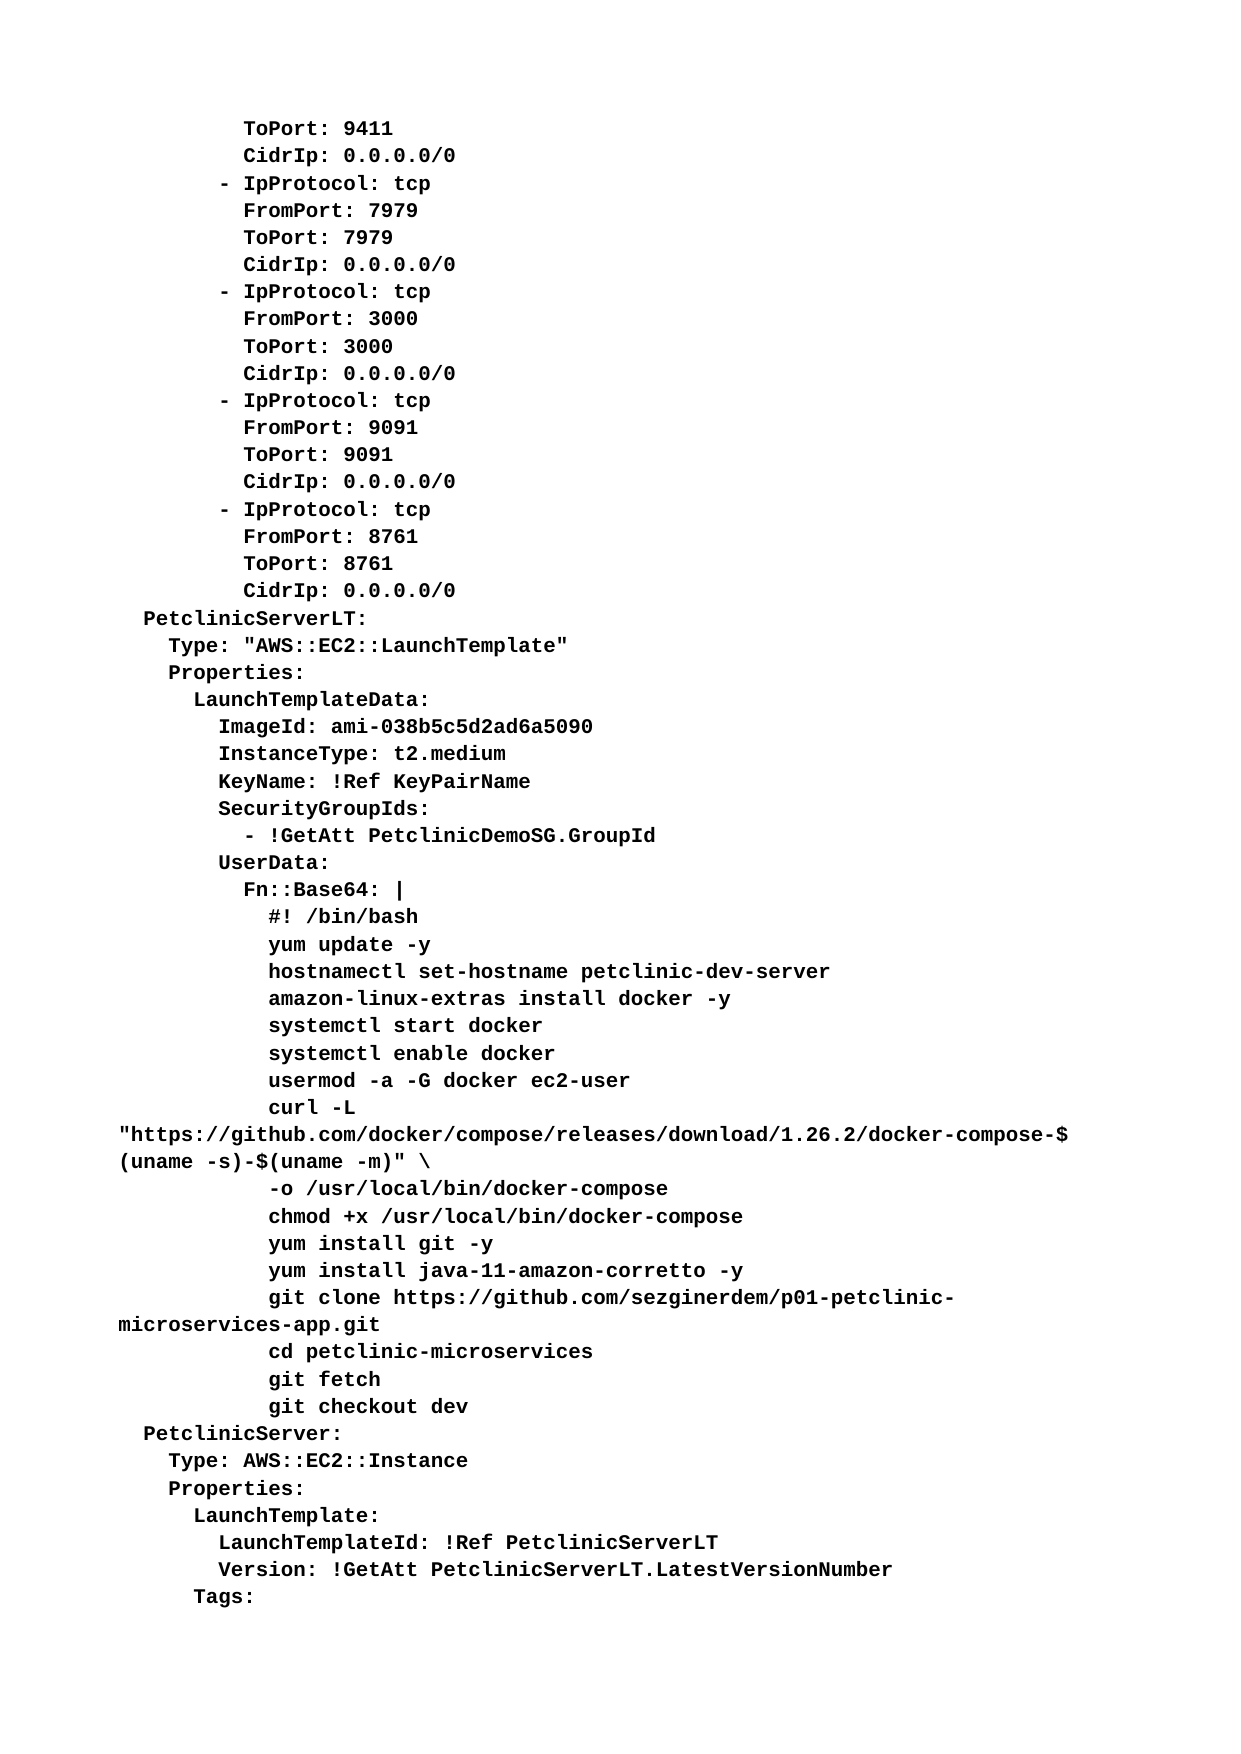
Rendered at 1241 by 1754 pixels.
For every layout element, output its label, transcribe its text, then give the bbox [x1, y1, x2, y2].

text LaunchTemplate: [118, 1505, 1122, 1528]
text CidrIp: 0.0.0.0/0 [118, 580, 1122, 604]
text Fn::Base64: | [118, 879, 1122, 903]
text PetclinicServer: [118, 1423, 1122, 1447]
text systemctl start docker [118, 1015, 1122, 1039]
text CidrIp: 0.0.0.0/0 [118, 145, 1122, 169]
text Type: "AWS::EC2::LaunchTemplate" [118, 635, 1122, 658]
text SecurityGroupIds: [118, 798, 1122, 821]
text curl -L "https://github.com/docker/compose/releases/download/1.26.2/docker-compose-$(uname -s)-$(uname -m)" \ [118, 1097, 1122, 1175]
text cd petclinic-microservices [118, 1342, 1122, 1365]
text -o /usr/local/bin/docker-compose [118, 1178, 1122, 1202]
text git clone https://github.com/sezginerdem/p01-petclinic-microservices-app.git [118, 1287, 1122, 1338]
text InstanceType: t2.medium [118, 743, 1122, 767]
text Tags: [118, 1586, 1122, 1610]
text Properties: [118, 1477, 1122, 1501]
text ToPort: 3000 [118, 336, 1122, 359]
text ToPort: 7979 [118, 227, 1122, 251]
text yum install git -y [118, 1233, 1122, 1256]
text CidrIp: 0.0.0.0/0 [118, 254, 1122, 278]
text Version: !GetAtt PetclinicServerLT.LatestVersionNumber [118, 1559, 1122, 1583]
text FromPort: 7979 [118, 200, 1122, 223]
text - IpProtocol: tcp [118, 390, 1122, 414]
text ImageId: ami-038b5c5d2ad6a5090 [118, 716, 1122, 740]
text FromPort: 8761 [118, 526, 1122, 549]
text LaunchTemplateId: !Ref PetclinicServerLT [118, 1532, 1122, 1556]
text ToPort: 9411 [118, 118, 1122, 142]
text FromPort: 3000 [118, 308, 1122, 332]
text UserData: [118, 852, 1122, 876]
text Properties: [118, 662, 1122, 686]
text hostnamectl set-hostname petclinic-dev-server [118, 961, 1122, 984]
text chmod +x /usr/local/bin/docker-compose [118, 1206, 1122, 1229]
text ToPort: 9091 [118, 444, 1122, 468]
text git fetch [118, 1369, 1122, 1392]
text git checkout dev [118, 1396, 1122, 1419]
text PetclinicServerLT: [118, 607, 1122, 631]
text - !GetAtt PetclinicDemoSG.GroupId [118, 825, 1122, 849]
text - IpProtocol: tcp [118, 499, 1122, 522]
text systemctl enable docker [118, 1042, 1122, 1066]
text FromPort: 9091 [118, 417, 1122, 441]
text LaunchTemplateData: [118, 689, 1122, 713]
text ToPort: 8761 [118, 553, 1122, 577]
text #! /bin/bash [118, 907, 1122, 930]
text - IpProtocol: tcp [118, 281, 1122, 305]
text usermod -a -G docker ec2-user [118, 1070, 1122, 1093]
text yum update -y [118, 934, 1122, 957]
text CidrIp: 0.0.0.0/0 [118, 363, 1122, 386]
text amazon-linux-extras install docker -y [118, 988, 1122, 1012]
text CidrIp: 0.0.0.0/0 [118, 472, 1122, 495]
text Type: AWS::EC2::Instance [118, 1450, 1122, 1474]
text yum install java-11-amazon-corretto -y [118, 1260, 1122, 1284]
text KeyName: !Ref KeyPairName [118, 771, 1122, 794]
text - IpProtocol: tcp [118, 172, 1122, 196]
